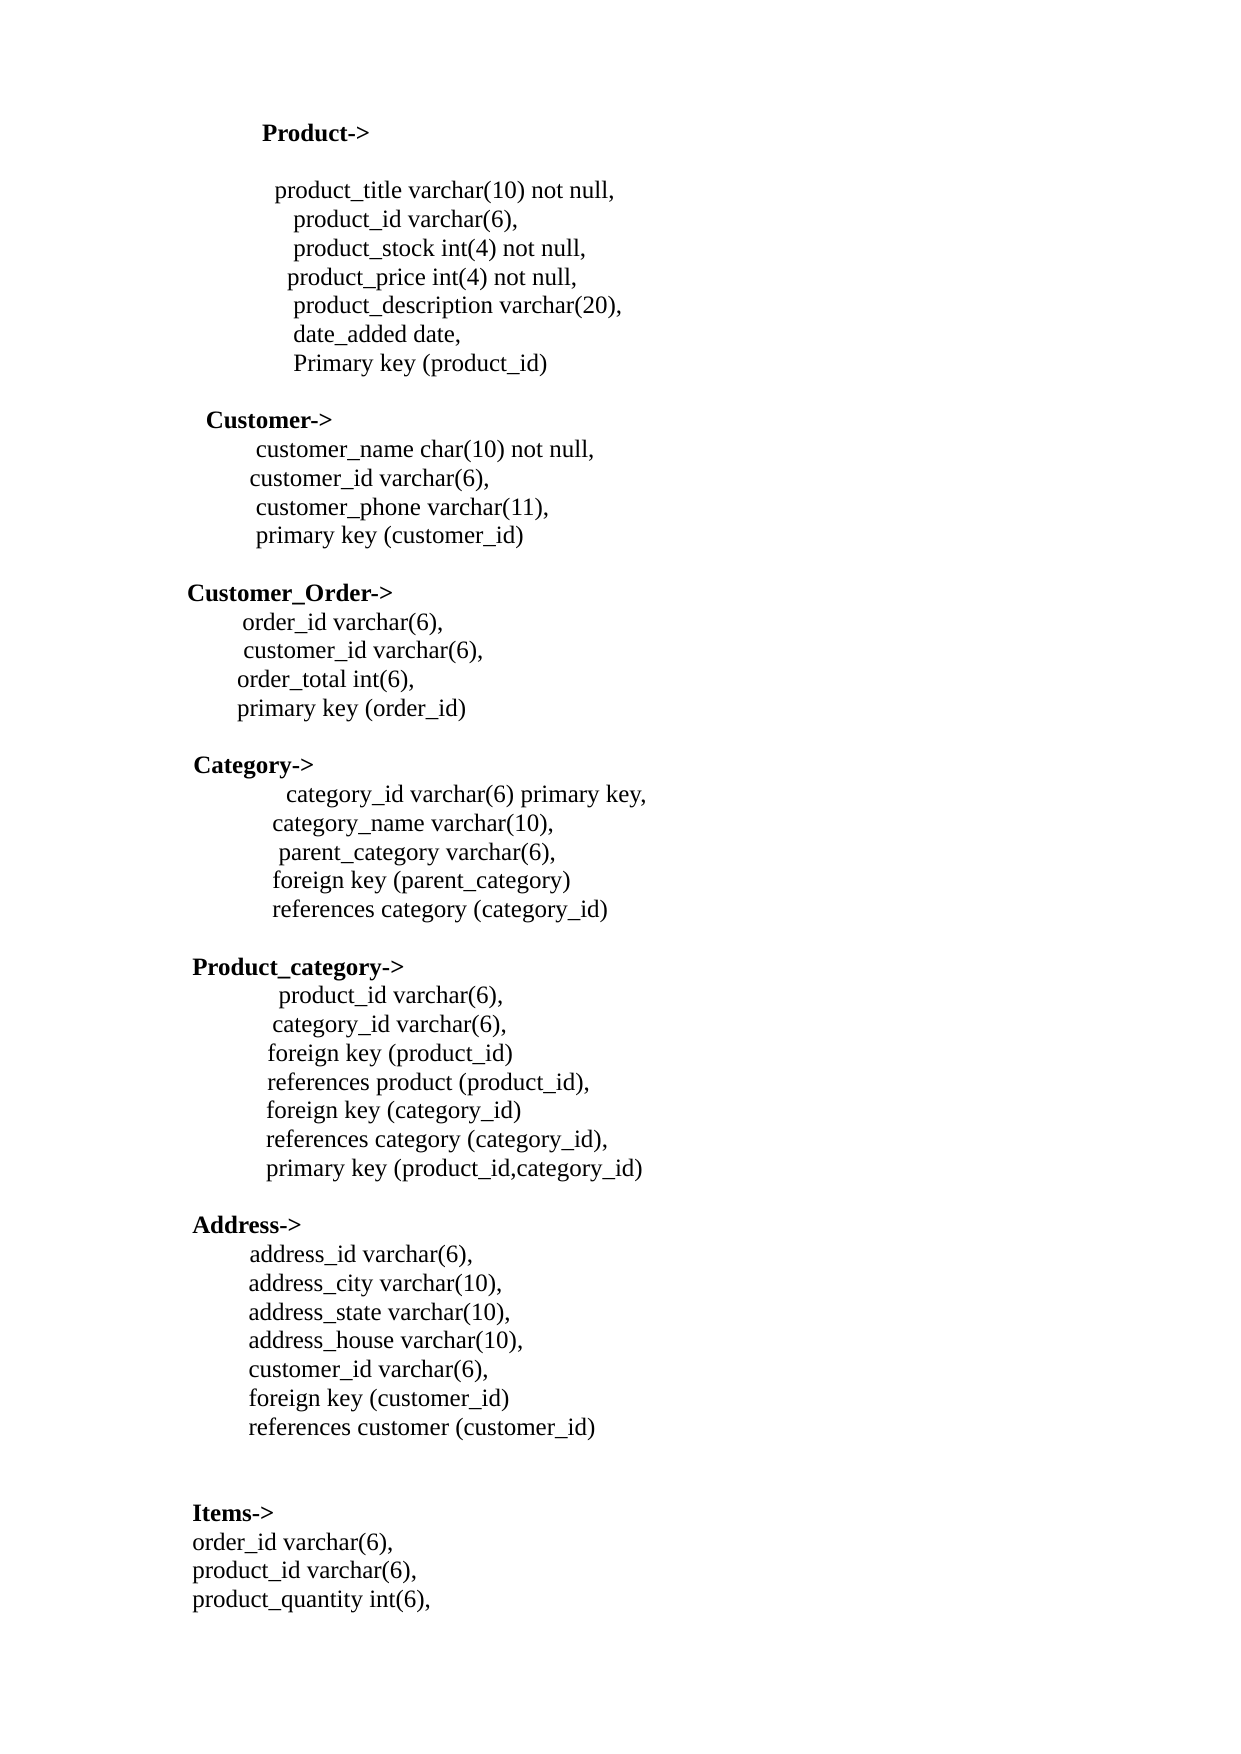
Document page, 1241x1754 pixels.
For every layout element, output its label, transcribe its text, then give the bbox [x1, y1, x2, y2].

text references customer (customer_id) [192, 1412, 1122, 1441]
text category_id varchar(6), [118, 1009, 1122, 1038]
text product_title varchar(10) not null, [118, 176, 1122, 204]
text address_id varchar(6), [118, 1239, 1122, 1268]
text Customer_Order-> [118, 578, 1122, 607]
text order_id varchar(6), [118, 1527, 1122, 1556]
list customer_phone varchar(11), [193, 492, 1122, 521]
list primary key (customer_id) [193, 521, 1122, 549]
text address_city varchar(10), [192, 1268, 1122, 1297]
text foreign key (product_id) [118, 1038, 1122, 1067]
text category_id varchar(6) primary key, [118, 779, 1122, 808]
text references category (category_id), [118, 1124, 1122, 1153]
text primary key (order_id) [118, 693, 1122, 722]
text product_id varchar(6), [118, 981, 1122, 1009]
text foreign key (customer_id) [192, 1383, 1122, 1412]
text Address-> [118, 1211, 1122, 1239]
text address_state varchar(10), [192, 1297, 1122, 1326]
text Product-> [118, 118, 1122, 147]
text Items-> [118, 1498, 1122, 1527]
text customer_id varchar(6), [118, 636, 1122, 664]
text foreign key (category_id) [118, 1096, 1122, 1124]
text references category (category_id) [118, 894, 1122, 923]
text category_name varchar(10), [118, 808, 1122, 837]
text order_id varchar(6), [118, 607, 1122, 636]
list customer_id varchar(6), [193, 463, 1122, 492]
list customer_name char(10) not null, [193, 434, 1122, 463]
text product_quantity int(6), [118, 1584, 1122, 1613]
list product_description varchar(20), [231, 291, 1122, 319]
text product_price int(4) not null, [118, 262, 1122, 291]
text primary key (product_id,category_id) [118, 1153, 1122, 1182]
text order_total int(6), [118, 664, 1122, 693]
text Product_category-> [118, 952, 1122, 981]
text product_id varchar(6), [118, 1556, 1122, 1584]
list product_stock int(4) not null, [231, 233, 1122, 262]
list date_added date, [231, 319, 1122, 348]
text foreign key (parent_category) [118, 866, 1122, 894]
text address_house varchar(10), [192, 1326, 1122, 1354]
list product_id varchar(6), [231, 204, 1122, 233]
text parent_category varchar(6), [118, 837, 1122, 866]
text references product (product_id), [118, 1067, 1122, 1096]
text Customer-> [118, 406, 1122, 434]
list Primary key (product_id) [231, 348, 1122, 377]
text Category-> [118, 751, 1122, 779]
text customer_id varchar(6), [192, 1354, 1122, 1383]
